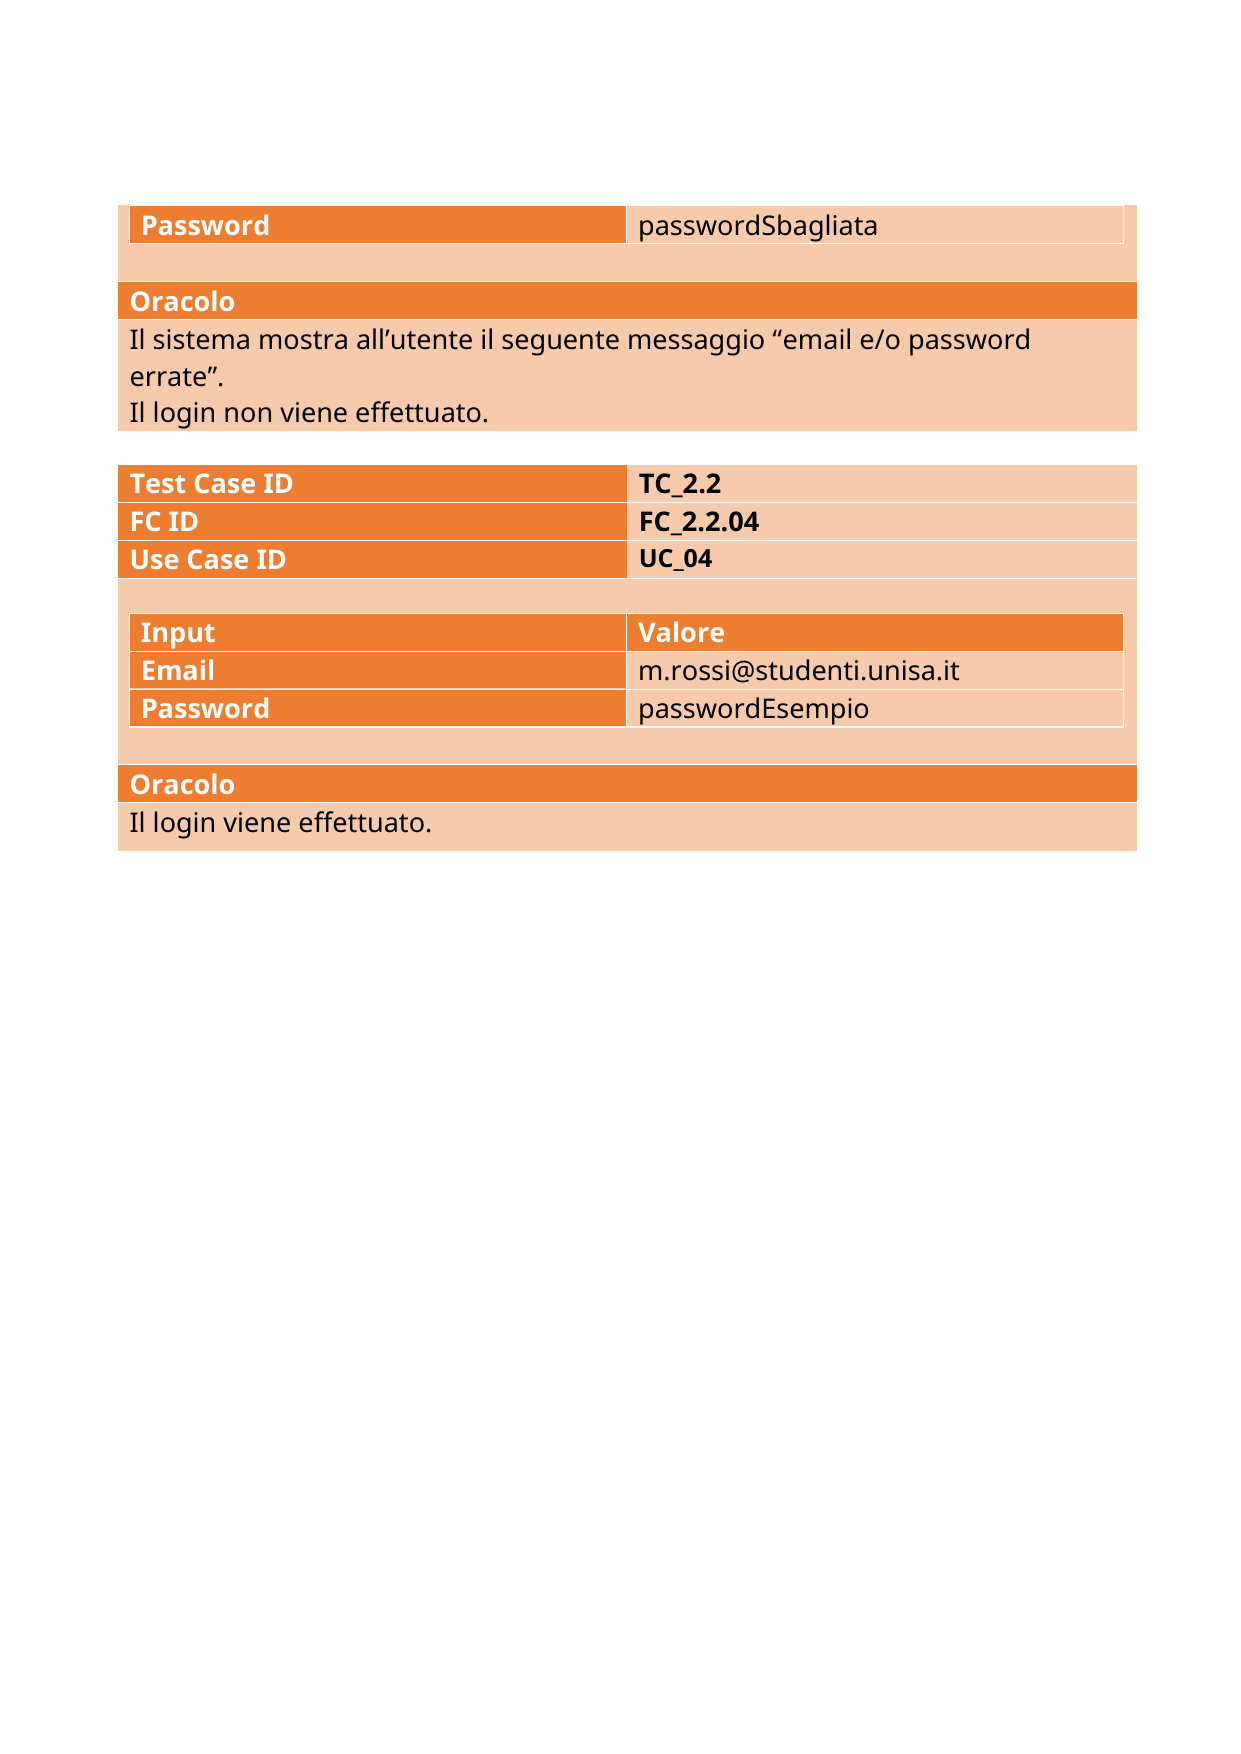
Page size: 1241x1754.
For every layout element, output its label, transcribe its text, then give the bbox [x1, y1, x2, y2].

table_cell Il sistema mostra all’utente il seguente messaggio “email e/o password errate”. Il login non viene effettuato. [118, 320, 1137, 431]
table_cell Password [130, 206, 626, 243]
table_cell [118, 579, 1137, 764]
table_cell [627, 282, 1137, 319]
table_header Test Case ID [118, 465, 627, 502]
table_cell Password [130, 690, 626, 726]
table_cell Il login viene effettuato. [118, 803, 1137, 851]
table_cell passwordEsempio [627, 690, 1123, 726]
table_header Valore [627, 614, 1123, 651]
table_cell Oracolo [118, 282, 627, 319]
table_cell UC_04 [627, 541, 1137, 578]
table_cell [118, 205, 1137, 281]
table_cell [627, 765, 1137, 802]
table_cell Use Case ID [118, 541, 627, 578]
table_cell FC_2.2.04 [627, 503, 1137, 540]
table_cell passwordSbagliata [627, 206, 1123, 243]
table_cell Email [130, 652, 626, 688]
table_cell Oracolo [118, 765, 627, 802]
table_cell FC ID [118, 503, 627, 540]
table_cell m.rossi@studenti.unisa.it [627, 652, 1123, 688]
table_header Input [130, 614, 626, 651]
table_header TC_2.2 [627, 465, 1137, 502]
